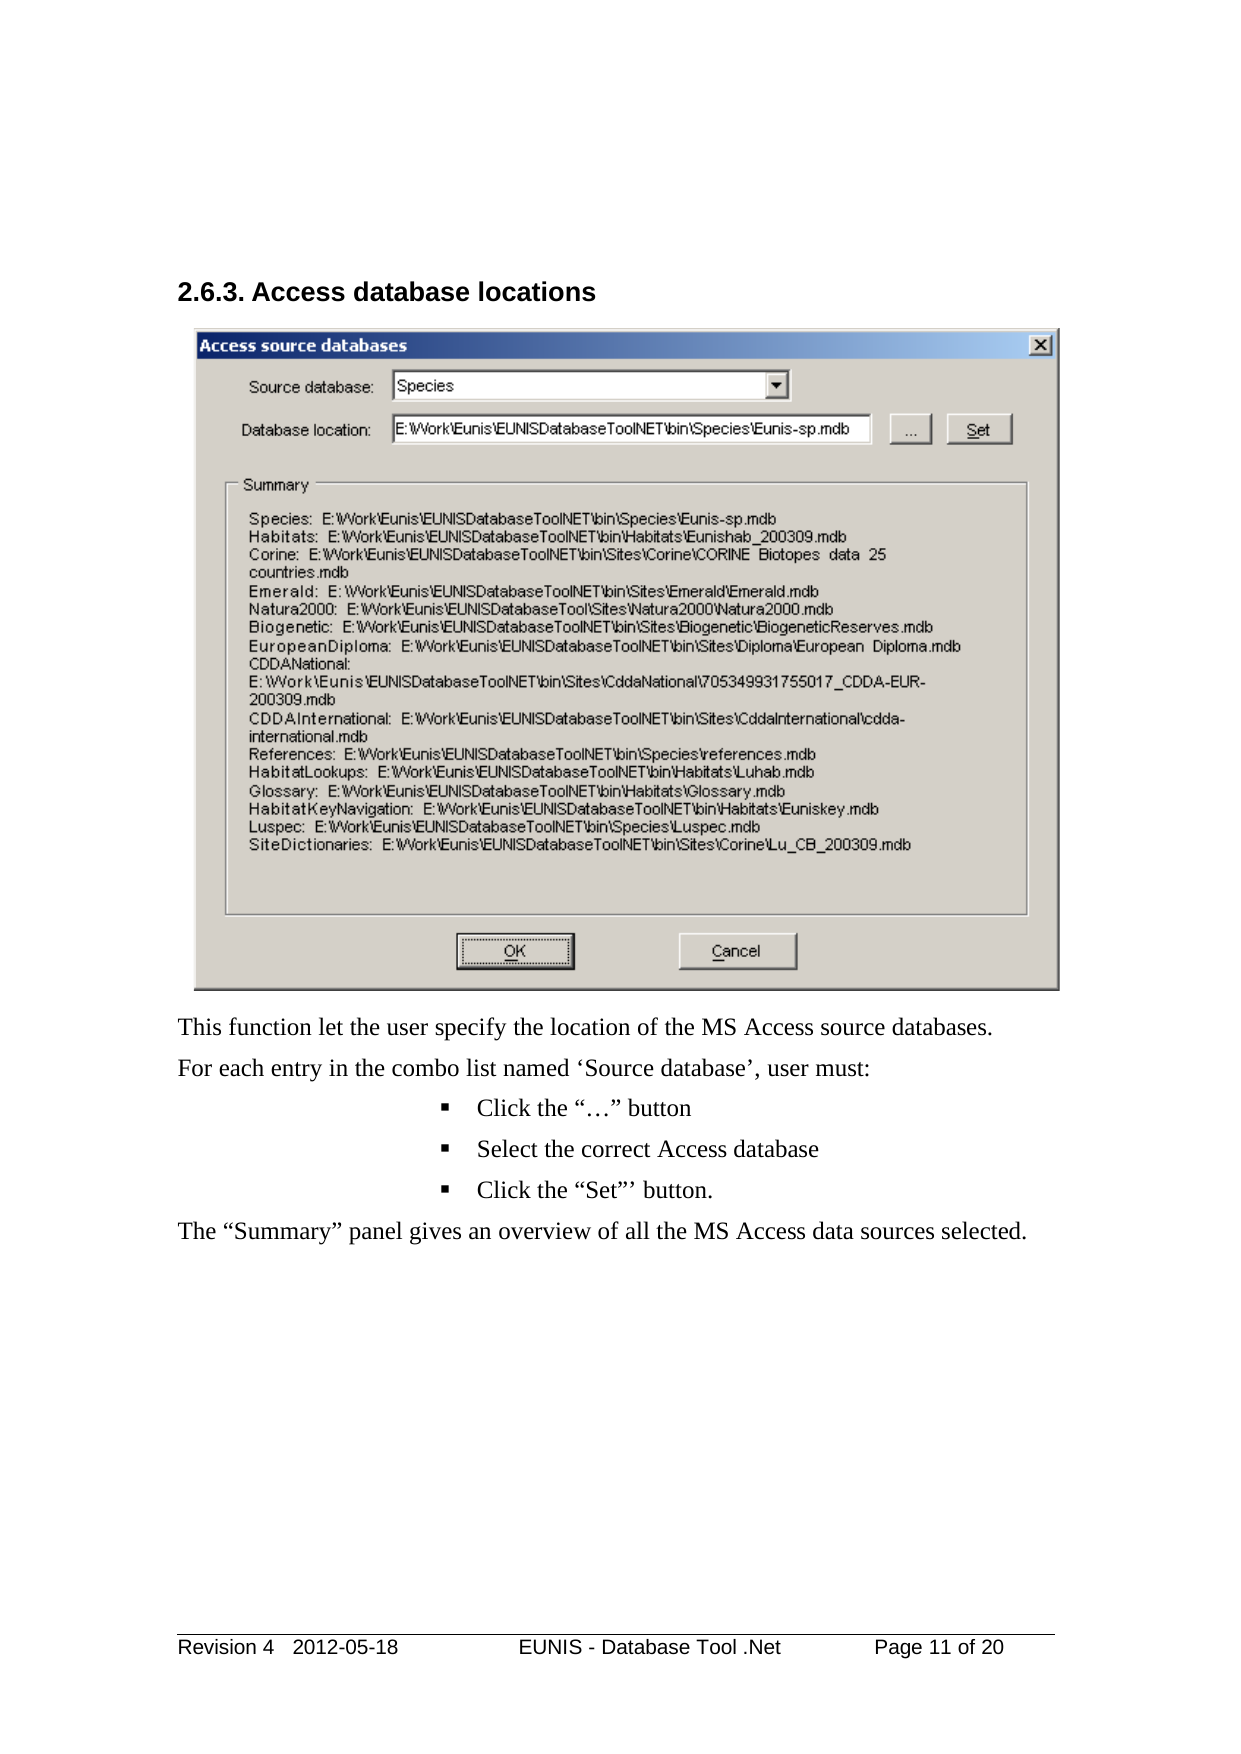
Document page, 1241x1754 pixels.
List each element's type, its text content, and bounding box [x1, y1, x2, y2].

text For each entry in the combo list named ‘Source database’, user must: [177, 1052, 1092, 1082]
list Click the “…” button [439, 1093, 1092, 1122]
list Click the “Set”’ button. [439, 1175, 1092, 1204]
subtitle Access database locations [177, 276, 1092, 307]
text This function let the user specify the location of the MS Access source databases. [177, 1012, 1092, 1041]
text The “Summary” panel gives an overview of all the MS Access data sources selected. [177, 1216, 1092, 1245]
list Select the correct Access database [439, 1134, 1092, 1163]
picture [193, 328, 1060, 991]
